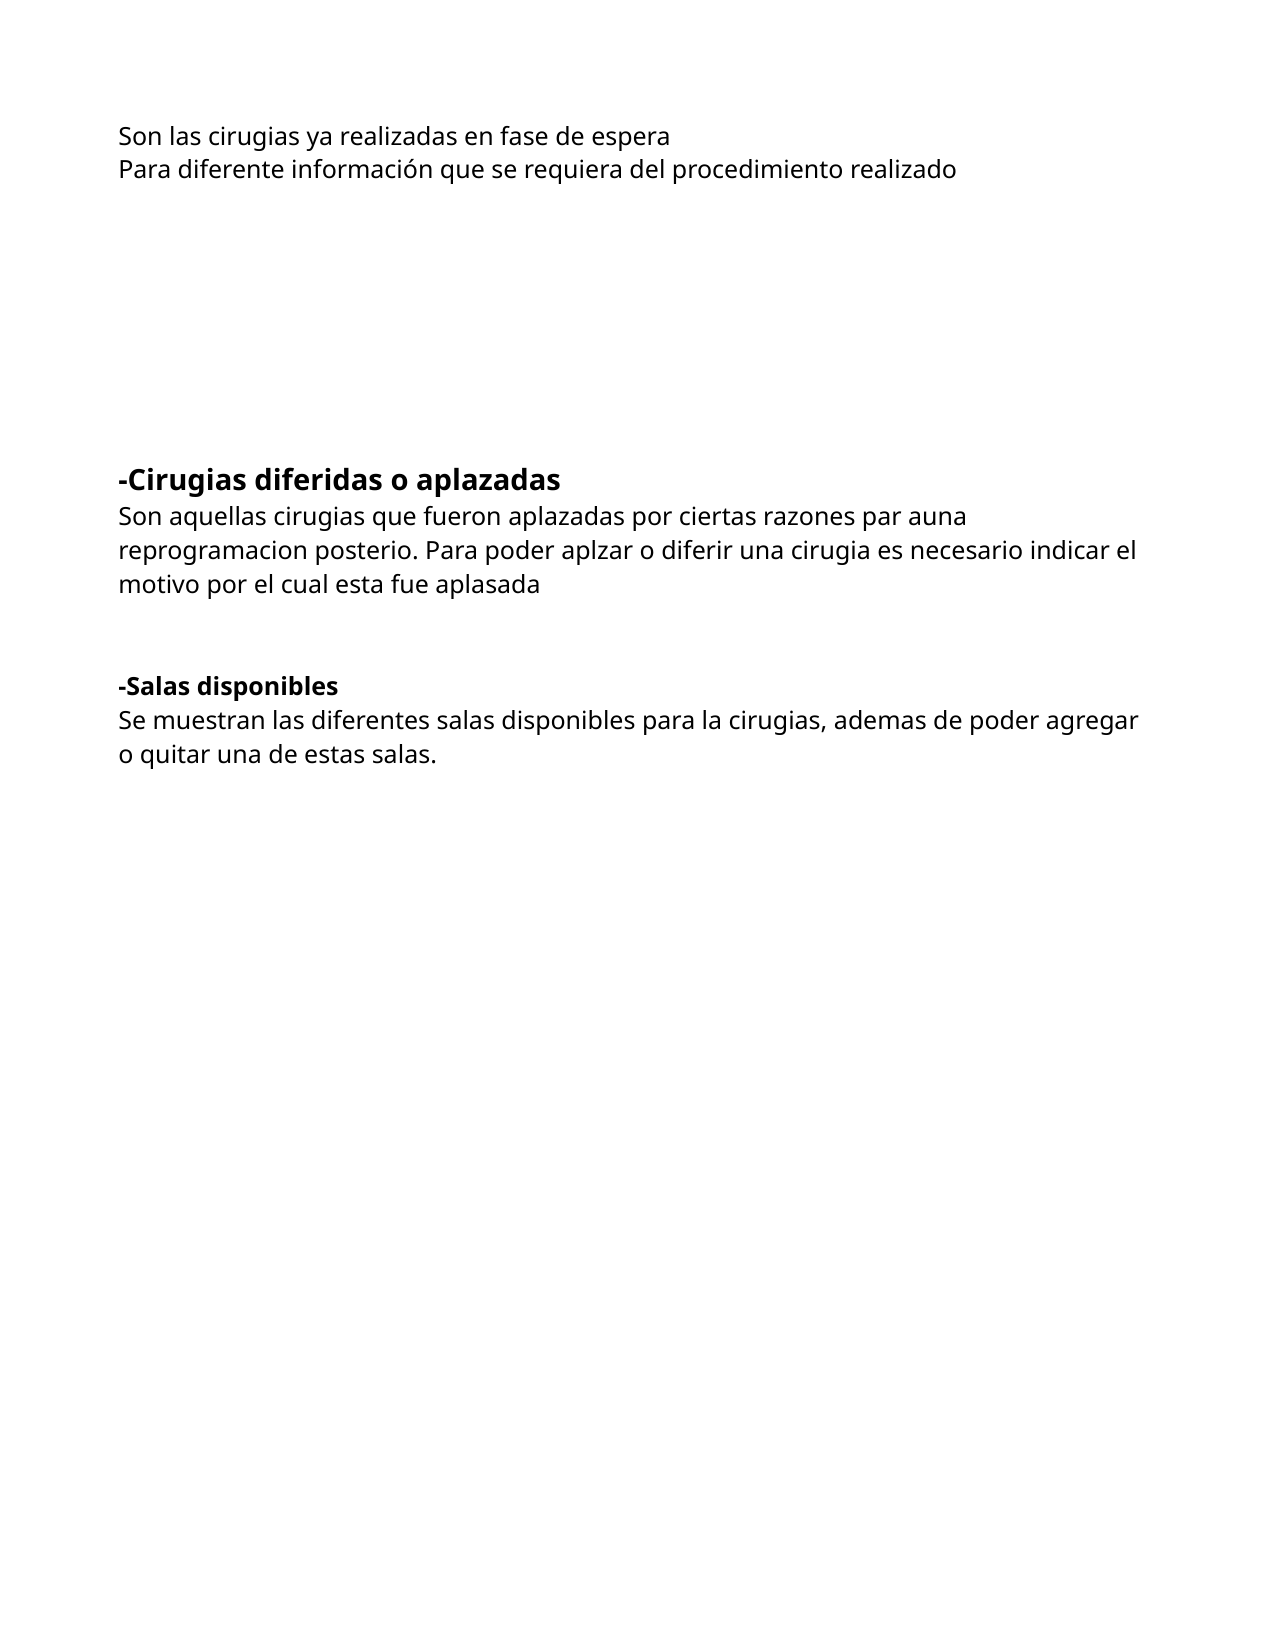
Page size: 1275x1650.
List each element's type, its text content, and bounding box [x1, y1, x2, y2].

text Son las cirugias ya realizadas en fase de espera [118, 118, 1157, 152]
text -Salas disponibles [118, 669, 1157, 703]
text -Cirugias diferidas o aplazadas [118, 459, 1157, 498]
text Para diferente información que se requiera del procedimiento realizado [118, 152, 1157, 186]
text Son aquellas cirugias que fueron aplazadas por ciertas razones par auna reprogramacion posterio. Para poder aplzar o diferir una cirugia es necesario indicar el motivo por el cual esta fue aplasada [118, 498, 1157, 601]
text Se muestran las diferentes salas disponibles para la cirugias, ademas de poder agregar o quitar una de estas salas. [118, 703, 1157, 771]
